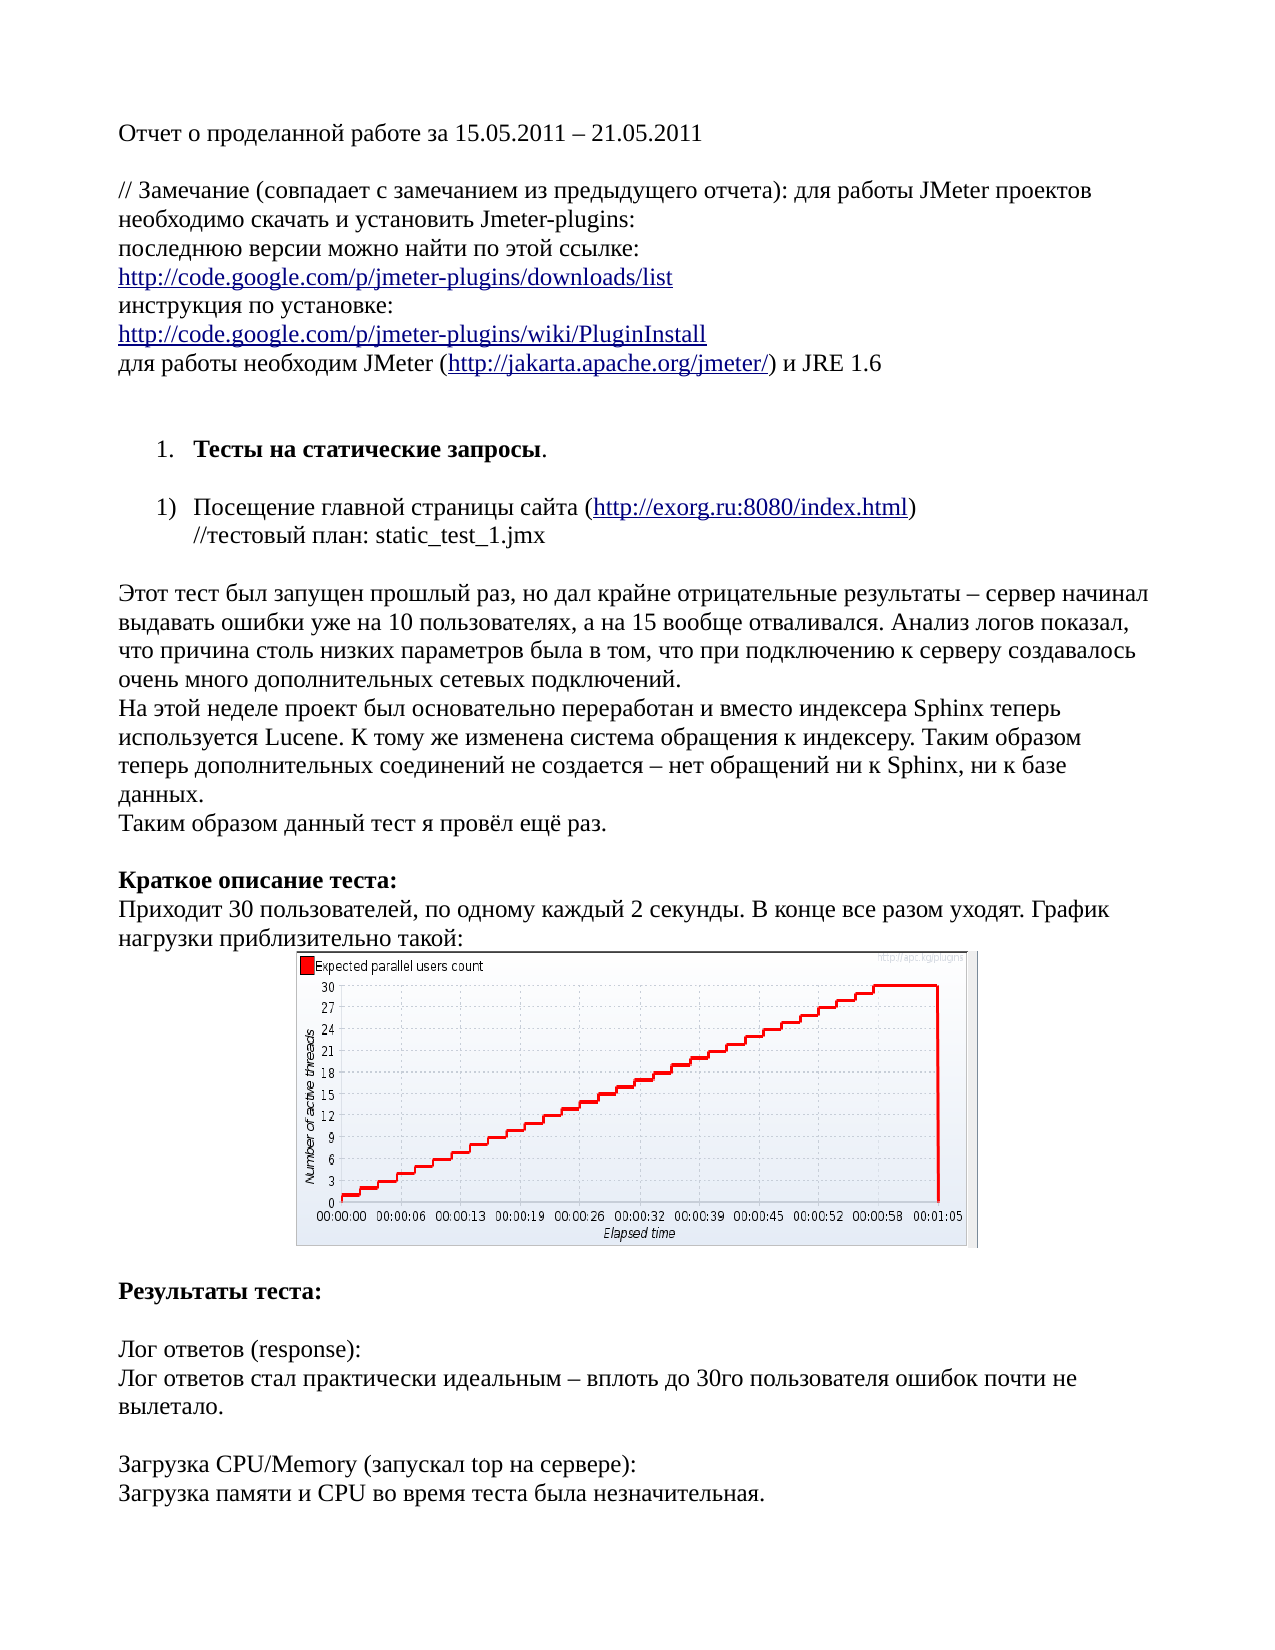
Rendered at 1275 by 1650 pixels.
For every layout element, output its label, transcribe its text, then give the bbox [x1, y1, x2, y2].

list Тесты на статические запросы. [156, 434, 1157, 463]
text для работы необходим JMeter (http://jakarta.apache.org/jmeter/) и JRE 1.6 [118, 348, 1157, 377]
text http://code.google.com/p/jmeter-plugins/wiki/PluginInstall [118, 319, 1157, 348]
text Приходит 30 пользователей, по одному каждый 2 секунды. В конце все разом уходят. График нагрузки приблизительно такой: [118, 894, 1157, 952]
text инструкция по установке: [118, 291, 1157, 319]
text Таким образом данный тест я провёл ещё раз. [118, 808, 1157, 837]
picture [296, 951, 979, 1248]
text http://code.google.com/p/jmeter-plugins/downloads/list [118, 262, 1157, 291]
text Загрузка памяти и CPU во время теста была незначительная. [118, 1478, 1157, 1506]
text Этот тест был запущен прошлый раз, но дал крайне отрицательные результаты – сервер начинал выдавать ошибки уже на 10 пользователях, а на 15 вообще отваливался. Анализ логов показал, что причина столь низких параметров была в том, что при подключению к серверу создавалось очень много дополнительных сетевых подключений. [118, 578, 1157, 693]
list //тестовый план: static_test_1.jmx [156, 521, 1157, 549]
text Отчет о проделанной работе за 15.05.2011 – 21.05.2011 [118, 118, 1157, 147]
text Результаты теста: [118, 1276, 1157, 1305]
text последнюю версии можно найти по этой ссылке: [118, 233, 1157, 262]
text На этой неделе проект был основательно переработан и вместо индексера Sphinx теперь используется Lucene. К тому же изменена система обращения к индексеру. Таким образом теперь дополнительных соединений не создается – нет обращений ни к Sphinx, ни к базе данных. [118, 693, 1157, 808]
text Загрузка CPU/Memory (запускал top на сервере): [118, 1449, 1157, 1478]
text Лог ответов (response): [118, 1334, 1157, 1363]
list Посещение главной страницы сайта (http://exorg.ru:8080/index.html) [156, 492, 1157, 521]
text Краткое описание теста: [118, 866, 1157, 894]
text // Замечание (совпадает с замечанием из предыдущего отчета): для работы JMeter проектов необходимо скачать и установить Jmeter-plugins: [118, 176, 1157, 233]
text Лог ответов стал практически идеальным – вплоть до 30го пользователя ошибок почти не вылетало. [118, 1363, 1157, 1420]
